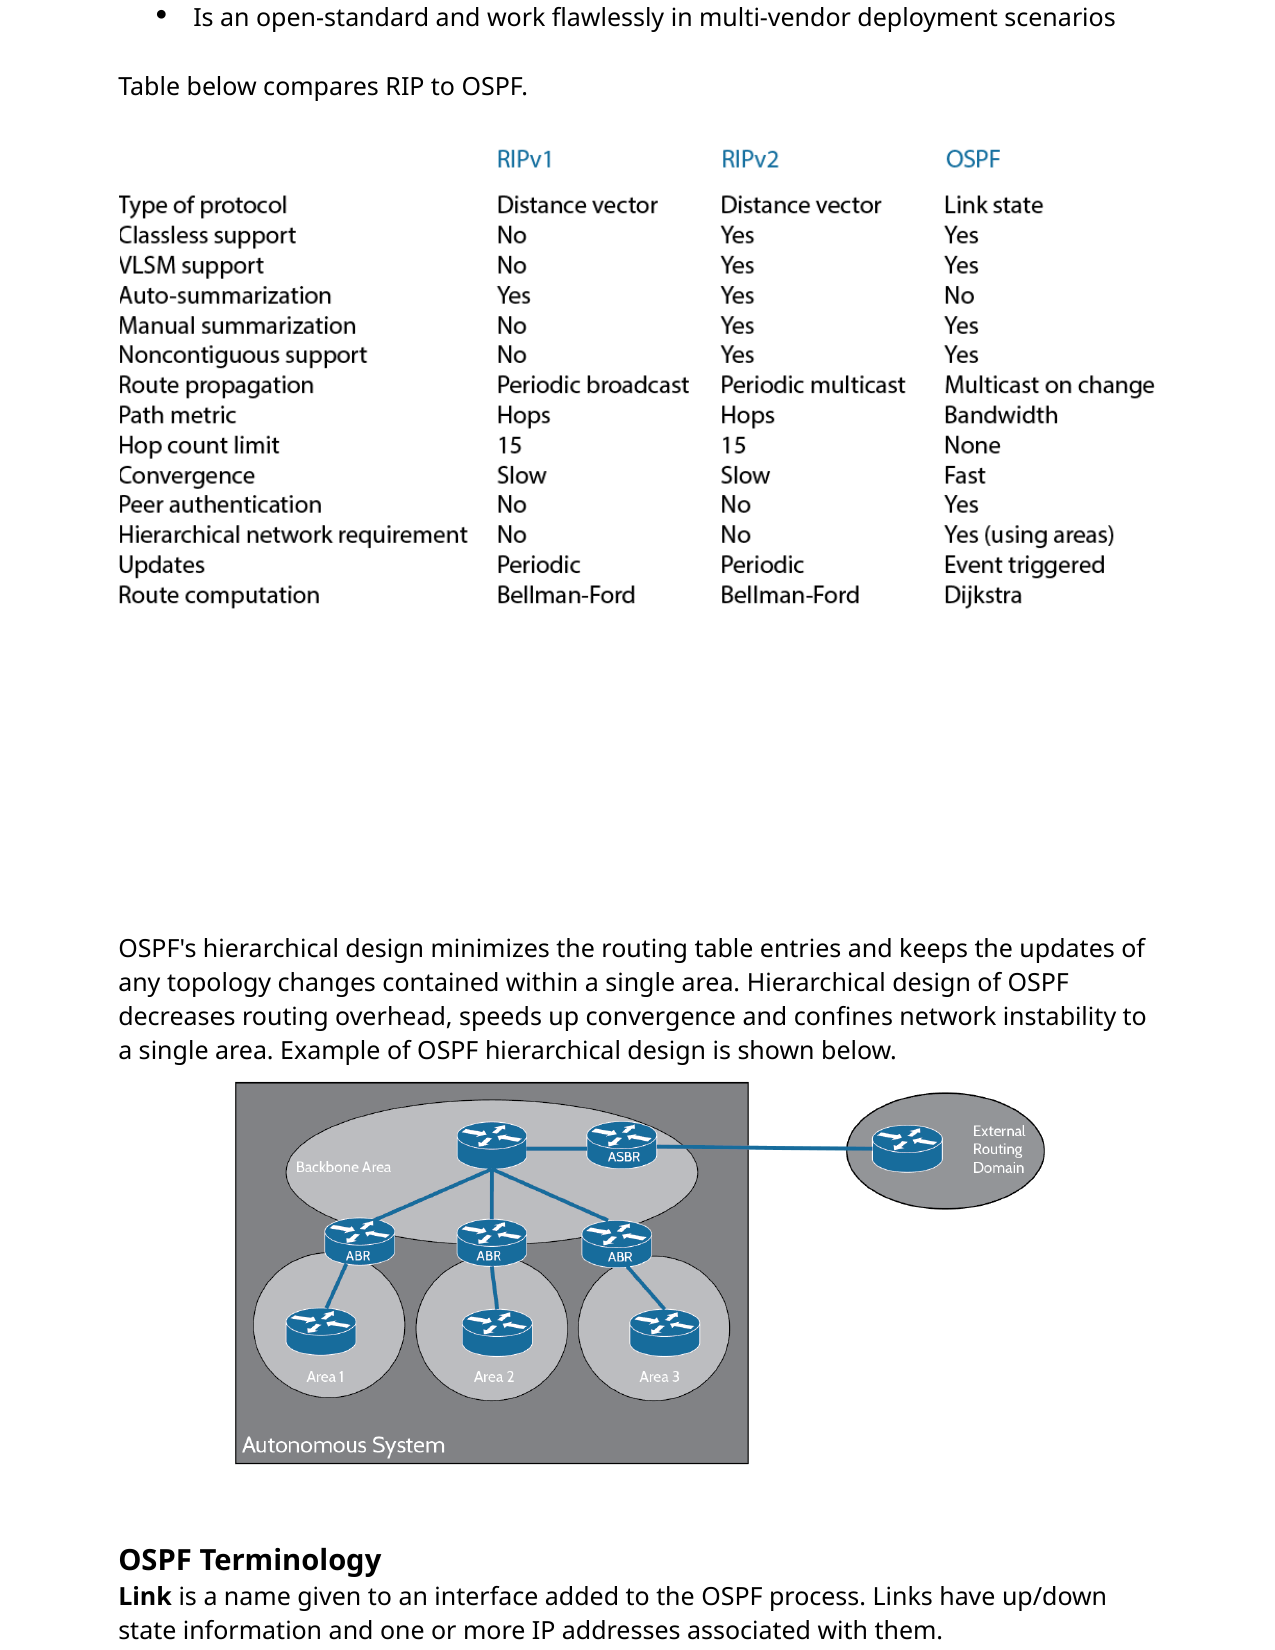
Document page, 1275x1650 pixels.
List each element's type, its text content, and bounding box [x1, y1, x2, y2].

list Is an open-standard and work flawlessly in multi-vendor deployment scenarios [156, 0, 1157, 34]
text OSPF's hierarchical design minimizes the routing table entries and keeps the updates of any topology changes contained within a single area. Hierarchical design of OSPF decreases routing overhead, speeds up convergence and confines network instability to a single area. Example of OSPF hierarchical design is shown below. [118, 930, 1157, 1067]
text OSPF Terminology [118, 1539, 1157, 1579]
text Table below compares RIP to OSPF. [118, 68, 1157, 102]
picture [223, 1072, 1052, 1471]
picture [118, 103, 1158, 624]
text Link is a name given to an interface added to the OSPF process. Links have up/down state information and one or more IP addresses associated with them. [118, 1579, 1157, 1647]
